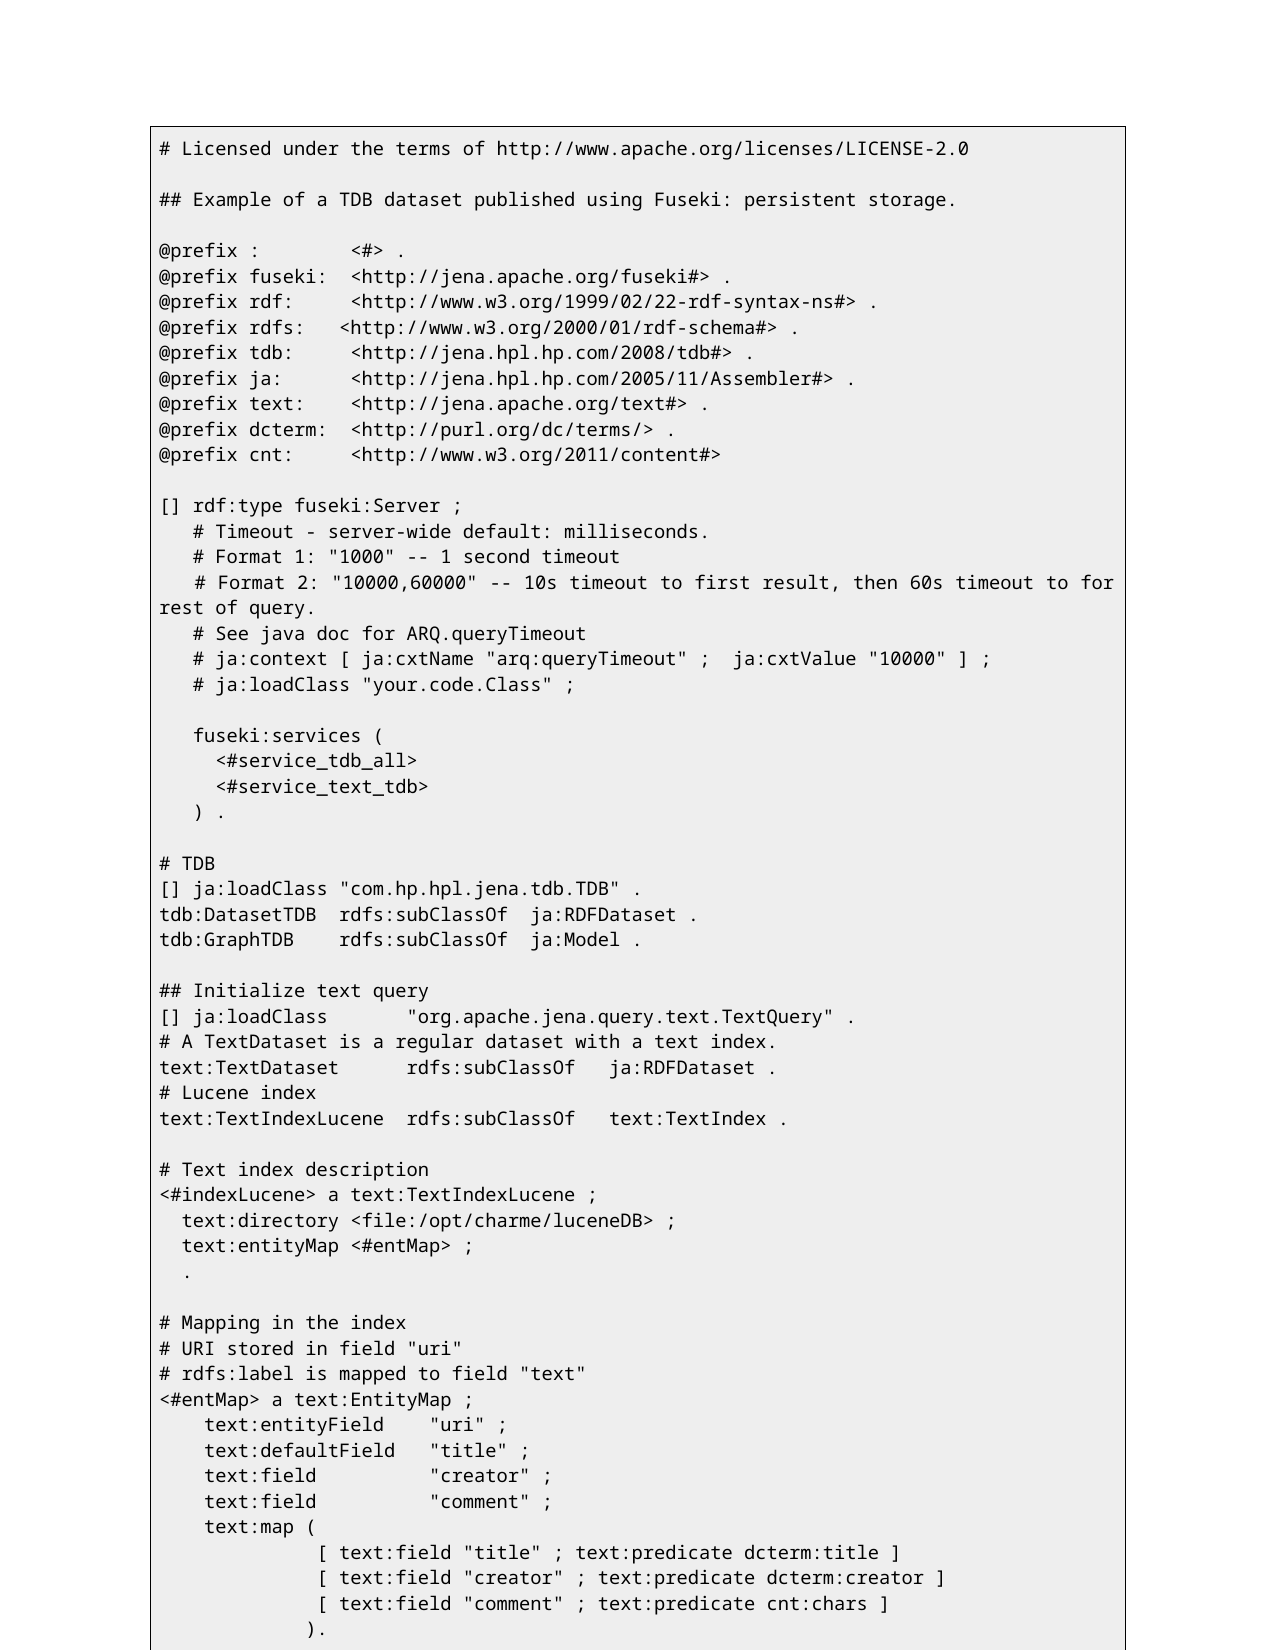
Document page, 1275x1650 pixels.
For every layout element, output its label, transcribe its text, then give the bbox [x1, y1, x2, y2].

text @prefix tdb: <http://jena.hpl.hp.com/2008/tdb#> . [159, 339, 1116, 365]
text text:field "creator" ; [159, 1462, 1116, 1488]
text # A TextDataset is a regular dataset with a text index. [159, 1028, 1116, 1054]
text @prefix rdfs: <http://www.w3.org/2000/01/rdf-schema#> . [159, 314, 1116, 339]
text ). [159, 1616, 1116, 1641]
text [ text:field "title" ; text:predicate dcterm:title ] [159, 1539, 1116, 1564]
text text:entityField "uri" ; [159, 1411, 1116, 1437]
text fuseki:services ( [159, 722, 1116, 748]
text text:entityMap <#entMap> ; [159, 1233, 1116, 1258]
text [] ja:loadClass "org.apache.jena.query.text.TextQuery" . [159, 1003, 1116, 1028]
text [ text:field "creator" ; text:predicate dcterm:creator ] [159, 1564, 1116, 1590]
text text:TextIndexLucene rdfs:subClassOf text:TextIndex . [159, 1105, 1116, 1131]
text . [159, 1258, 1116, 1284]
text text:field "comment" ; [159, 1488, 1116, 1513]
text # rdfs:label is mapped to field "text" [159, 1360, 1116, 1386]
text # Format 2: "10000,60000" -- 10s timeout to first result, then 60s timeout to for rest of query. [159, 569, 1116, 620]
text [ text:field "comment" ; text:predicate cnt:chars ] [159, 1590, 1116, 1616]
text @prefix text: <http://jena.apache.org/text#> . [159, 391, 1116, 416]
text # Licensed under the terms of http://www.apache.org/licenses/LICENSE-2.0 [159, 135, 1116, 161]
text # Timeout - server-wide default: milliseconds. [159, 518, 1116, 544]
text # URI stored in field "uri" [159, 1335, 1116, 1360]
text <#service_tdb_all> [159, 748, 1116, 773]
text tdb:DatasetTDB rdfs:subClassOf ja:RDFDataset . [159, 901, 1116, 926]
text text:directory <file:/opt/charme/luceneDB> ; [159, 1207, 1116, 1233]
text text:defaultField "title" ; [159, 1437, 1116, 1462]
text ## Initialize text query [159, 977, 1116, 1003]
text @prefix fuseki: <http://jena.apache.org/fuseki#> . [159, 263, 1116, 288]
text # ja:loadClass "your.code.Class" ; [159, 671, 1116, 697]
text ## Example of a TDB dataset published using Fuseki: persistent storage. [159, 186, 1116, 212]
text text:TextDataset rdfs:subClassOf ja:RDFDataset . [159, 1054, 1116, 1079]
text <#service_text_tdb> [159, 773, 1116, 799]
text @prefix rdf: <http://www.w3.org/1999/02/22-rdf-syntax-ns#> . [159, 288, 1116, 314]
text tdb:GraphTDB rdfs:subClassOf ja:Model . [159, 926, 1116, 952]
text text:map ( [159, 1513, 1116, 1539]
text <#entMap> a text:EntityMap ; [159, 1386, 1116, 1411]
text @prefix : <#> . [159, 237, 1116, 263]
text # Mapping in the index [159, 1309, 1116, 1335]
text @prefix dcterm: <http://purl.org/dc/terms/> . [159, 416, 1116, 442]
text @prefix ja: <http://jena.hpl.hp.com/2005/11/Assembler#> . [159, 365, 1116, 391]
text <#indexLucene> a text:TextIndexLucene ; [159, 1182, 1116, 1207]
text [] ja:loadClass "com.hp.hpl.jena.tdb.TDB" . [159, 875, 1116, 901]
text @prefix cnt: <http://www.w3.org/2011/content#> [159, 442, 1116, 467]
text ) . [159, 799, 1116, 824]
text # ja:context [ ja:cxtName "arq:queryTimeout" ; ja:cxtValue "10000" ] ; [159, 646, 1116, 671]
text # Lucene index [159, 1079, 1116, 1105]
text # See java doc for ARQ.queryTimeout [159, 620, 1116, 646]
text # TDB [159, 850, 1116, 875]
text # Text index description [159, 1156, 1116, 1182]
text [] rdf:type fuseki:Server ; [159, 493, 1116, 518]
text # Format 1: "1000" -- 1 second timeout [159, 544, 1116, 569]
